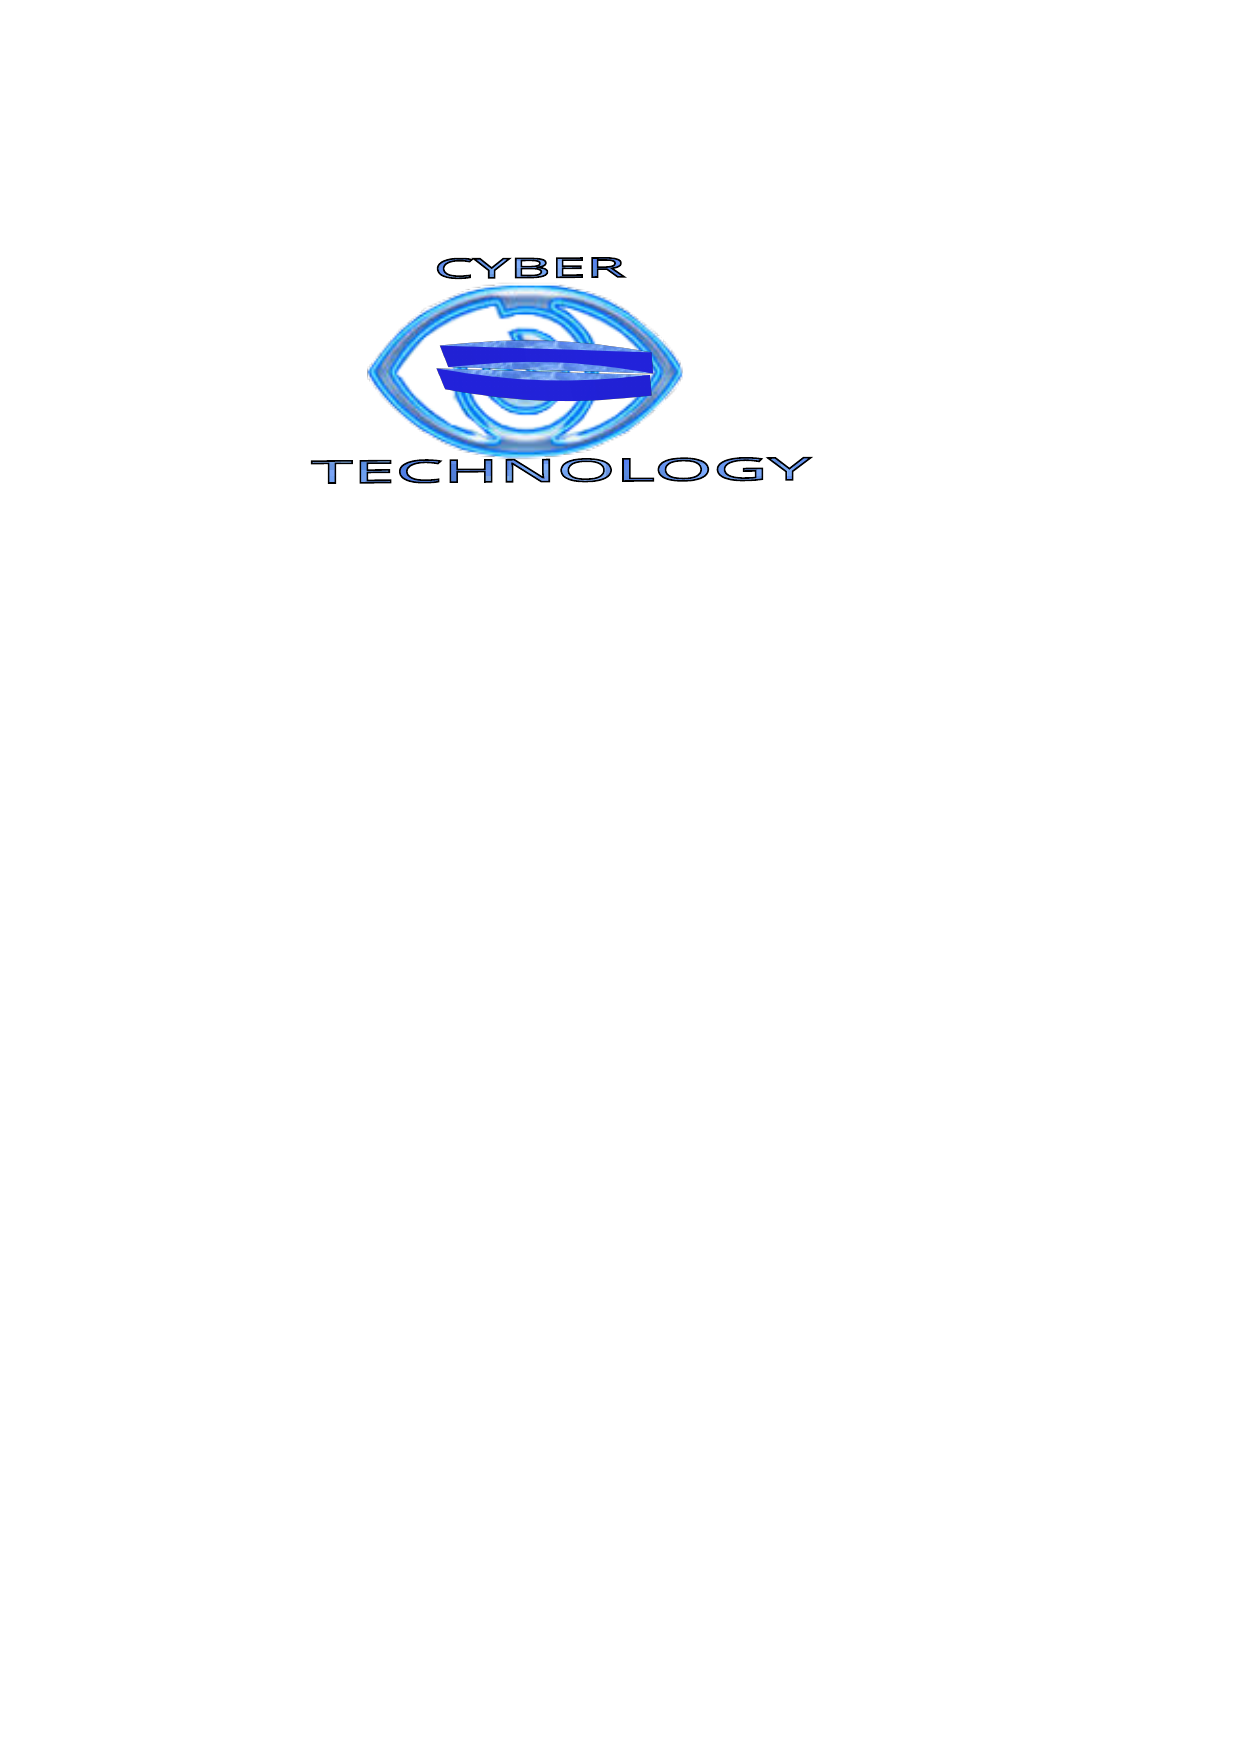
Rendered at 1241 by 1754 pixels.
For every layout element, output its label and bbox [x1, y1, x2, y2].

picture [218, 194, 835, 551]
